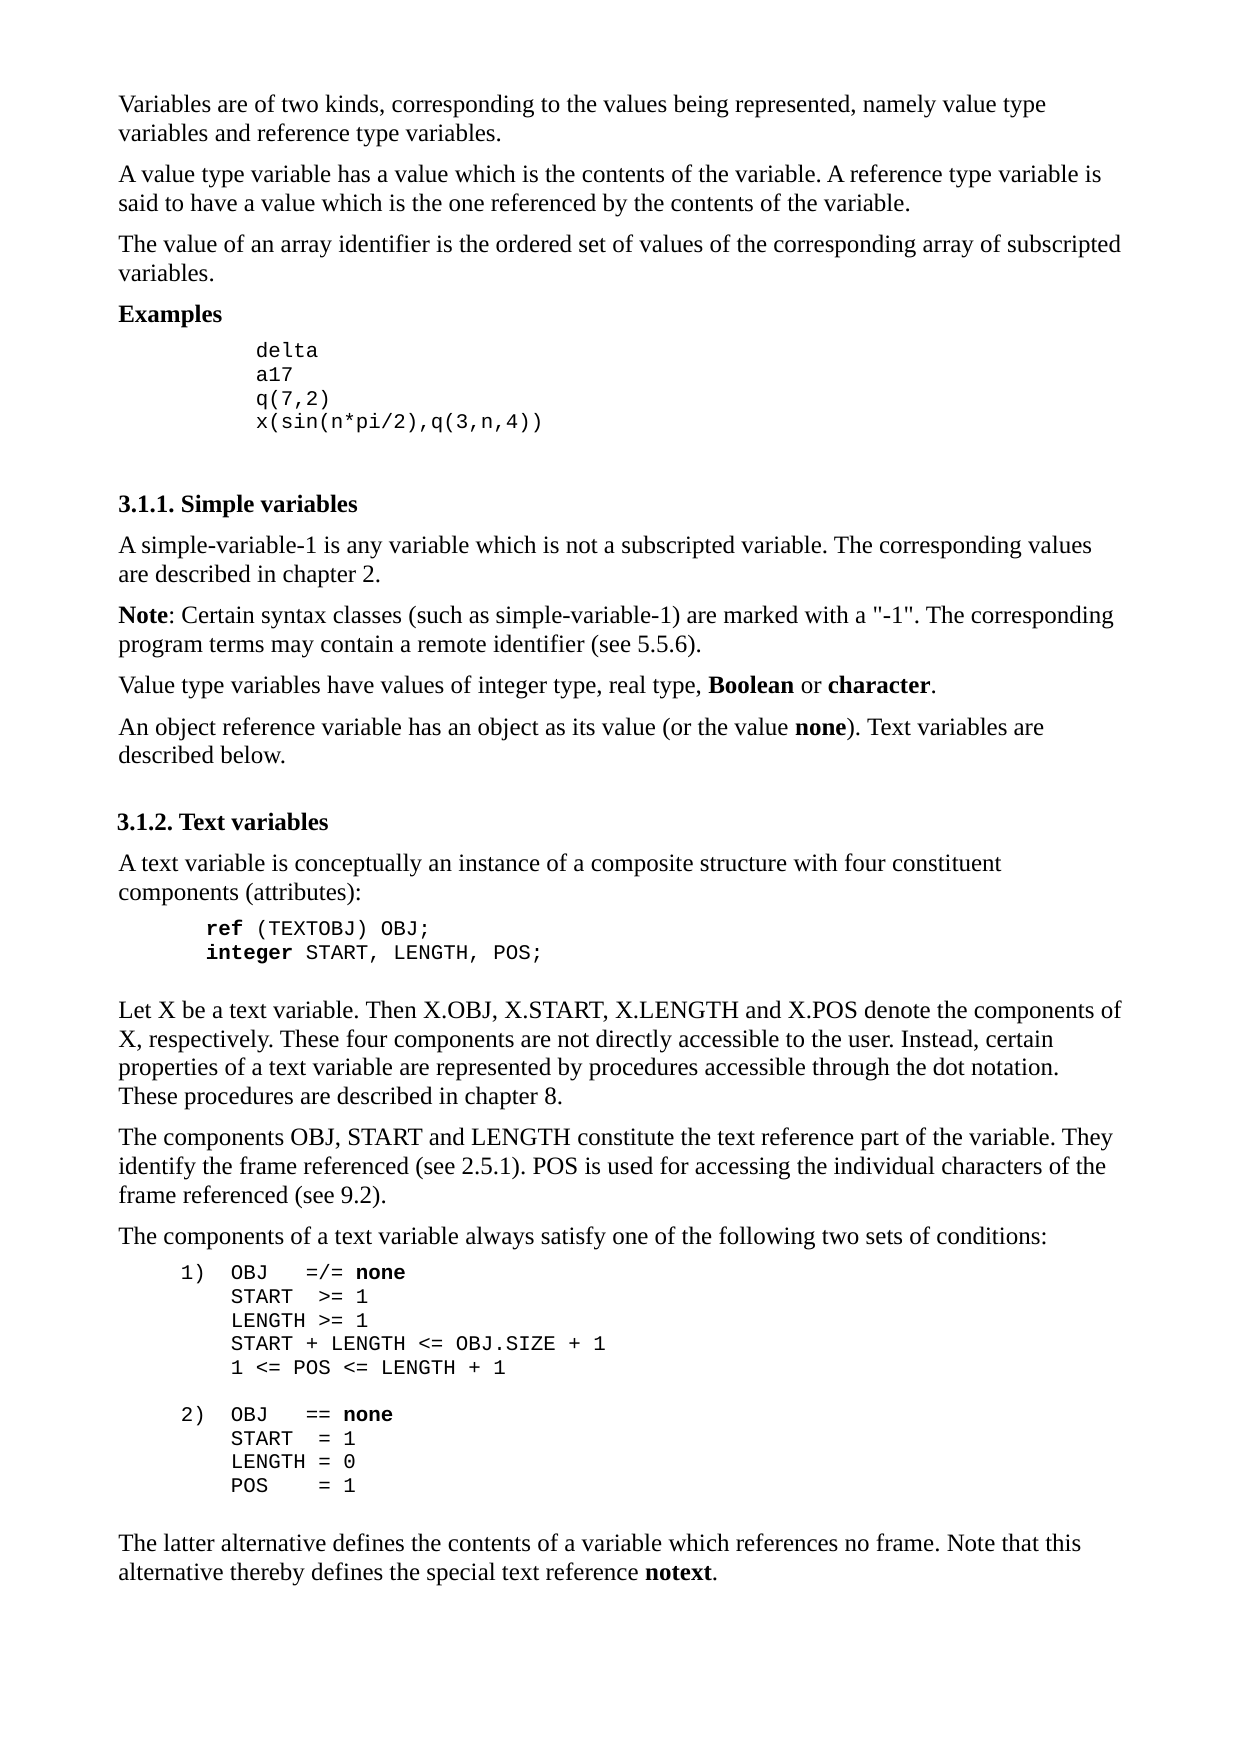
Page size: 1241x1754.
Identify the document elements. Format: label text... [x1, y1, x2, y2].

text POS = 1 [118, 1475, 1122, 1499]
text A simple-variable-1 is any variable which is not a subscripted variable. The corresponding values are described in chapter 2. [118, 531, 1122, 588]
text delta [118, 340, 1122, 364]
text LENGTH = 0 [118, 1452, 1122, 1475]
text a17 [118, 364, 1122, 388]
text q(7,2) [118, 388, 1122, 411]
text Examples [118, 299, 1122, 328]
text The components of a text variable always satisfy one of the following two sets of conditions: [118, 1221, 1122, 1250]
text 1) OBJ =/= none [118, 1262, 1122, 1286]
text START >= 1 [118, 1286, 1122, 1310]
text 1 <= POS <= LENGTH + 1 [118, 1357, 1122, 1381]
text LENGTH >= 1 [118, 1310, 1122, 1333]
subtitle 3.1.2. Text variables [117, 807, 1122, 836]
subtitle 3.1.1. Simple variables [118, 489, 1122, 518]
text Let X be a text variable. Then X.OBJ, X.START, X.LENGTH and X.POS denote the components of X, respectively. These four components are not directly accessible to the user. Instead, certain properties of a text variable are represented by procedures accessible through the dot notation. These procedures are described in chapter 8. [118, 995, 1122, 1110]
text Note: Certain syntax classes (such as simple-variable-1) are marked with a "-1". The corresponding program terms may contain a remote identifier (see 5.5.6). [118, 601, 1122, 658]
text The value of an array identifier is the ordered set of values of the corresponding array of subscripted variables. [118, 229, 1122, 287]
text START = 1 [118, 1428, 1122, 1452]
text integer START, LENGTH, POS; [118, 942, 1122, 965]
text 2) OBJ == none [118, 1404, 1122, 1428]
text The components OBJ, START and LENGTH constitute the text reference part of the variable. They identify the frame referenced (see 2.5.1). POS is used for accessing the individual characters of the frame referenced (see 9.2). [118, 1122, 1122, 1209]
text ref (TEXTOBJ) OBJ; [118, 918, 1122, 942]
text A text variable is conceptually an instance of a composite structure with four constituent components (attributes): [118, 848, 1122, 906]
text x(sin(n*pi/2),q(3,n,4)) [118, 411, 1122, 435]
text A value type variable has a value which is the contents of the variable. A reference type variable is said to have a value which is the one referenced by the contents of the variable. [118, 159, 1122, 217]
text Variables are of two kinds, corresponding to the values being represented, namely value type variables and reference type variables. [118, 89, 1122, 147]
text The latter alternative defines the contents of a variable which references no frame. Note that this alternative thereby defines the special text reference notext. [118, 1528, 1122, 1586]
text An object reference variable has an object as its value (or the value none). Text variables are described below. [118, 712, 1122, 769]
text Value type variables have values of integer type, real type, Boolean or character. [118, 671, 1122, 699]
text START + LENGTH <= OBJ.SIZE + 1 [118, 1333, 1122, 1357]
